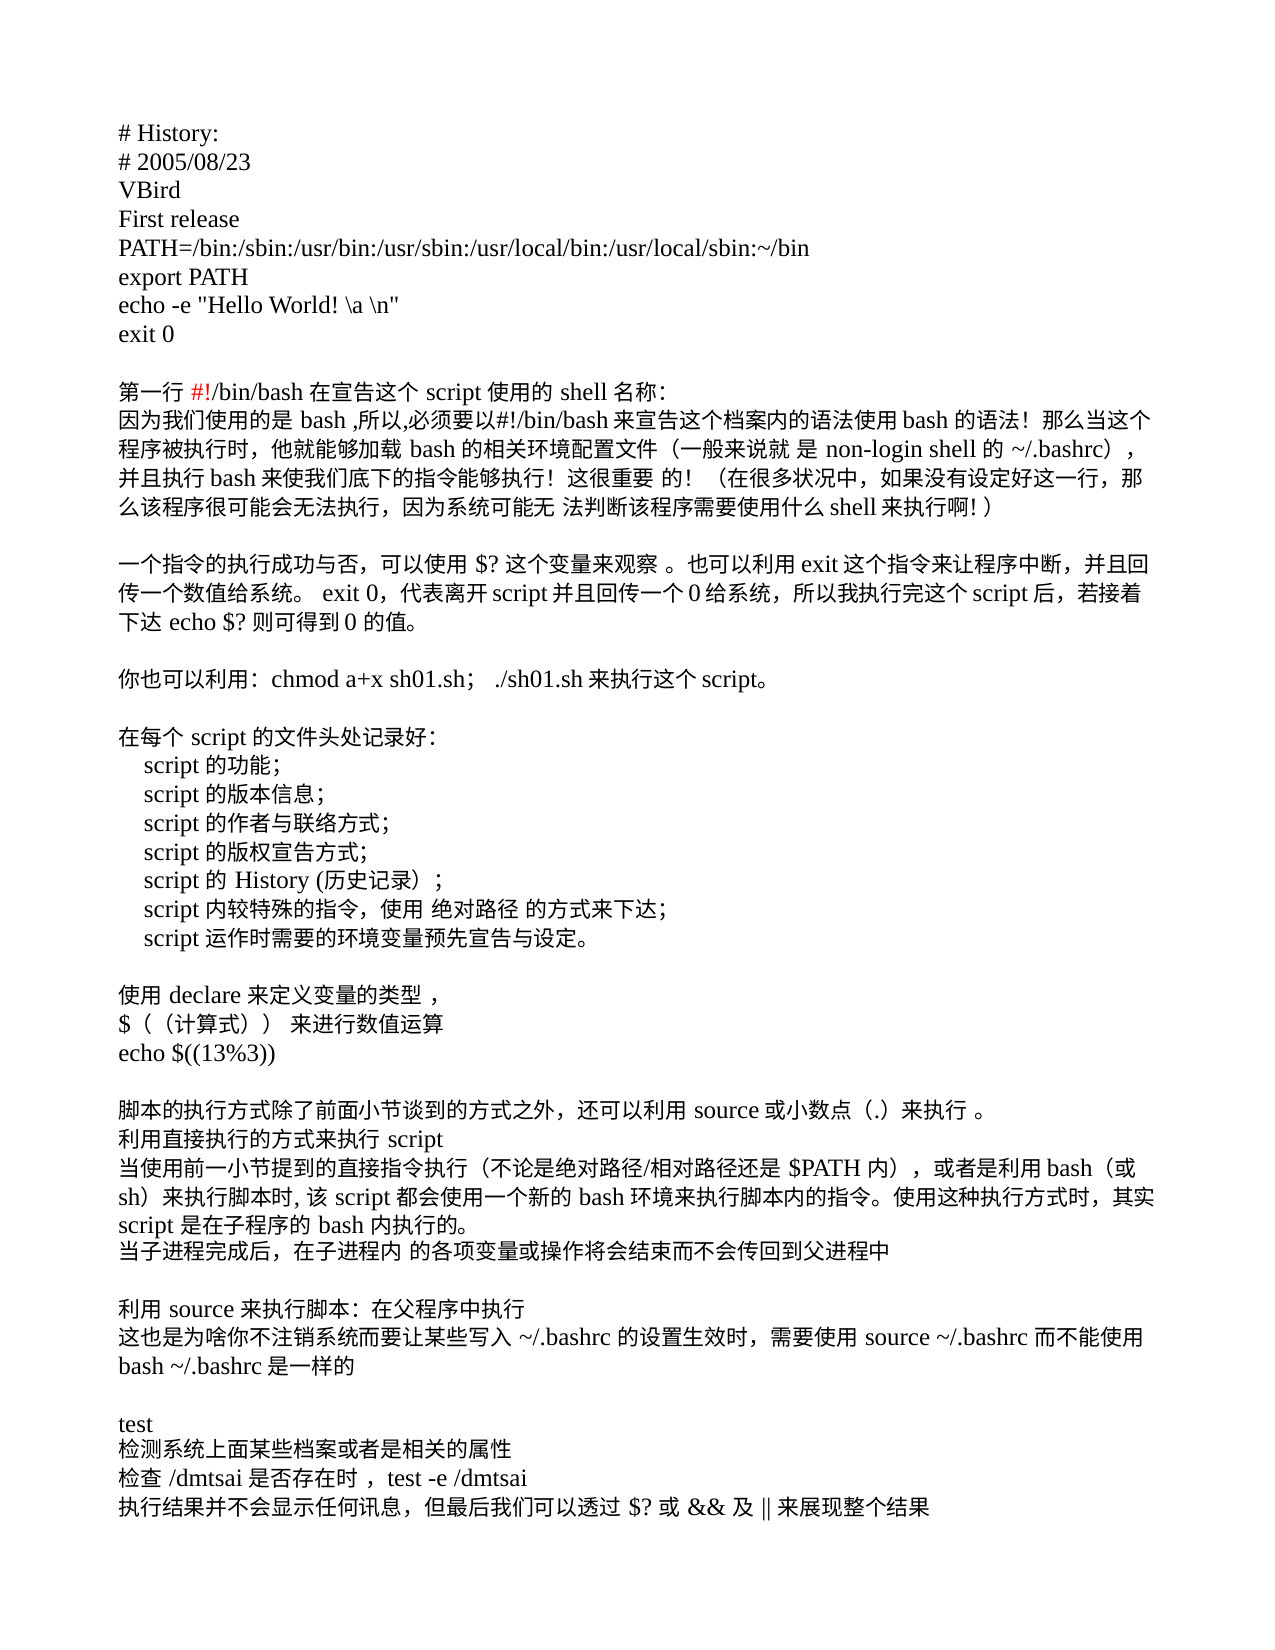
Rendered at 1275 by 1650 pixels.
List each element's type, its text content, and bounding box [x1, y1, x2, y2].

text test [118, 1409, 1157, 1437]
text 检测系统上面某些档案或者是相关的属性 [118, 1437, 1157, 1463]
text VBird [118, 176, 1157, 204]
text exit 0 [118, 319, 1157, 348]
text  script 的作者与联络方式； [118, 808, 1157, 837]
text 第一行 #!/bin/bash 在宣告这个 script 使用的 shell 名称： [118, 377, 1157, 406]
text 这也是为啥你不注销系统而要让某些写入 ~/.bashrc 的设置生效时，需要使用 source ~/.bashrc 而不能使用bash ~/.bashrc是一样的 [118, 1322, 1157, 1380]
text 一个指令的执行成功与否，可以使用 $? 这个变量来观察 。也可以利用exit这个指令来让程序中断，并且回传一个数值给系统。 exit 0，代表离开script并且回传一个0给系统，所以我执行完这个script后，若接着下达 echo $? 则可得到0 的值。 [118, 549, 1157, 636]
text  script 运作时需要的环境变量预先宣告与设定。 [118, 923, 1157, 952]
text 在每个 script 的文件头处记录好： [118, 722, 1157, 751]
text 检查 /dmtsai 是否存在时 ，test -e /dmtsai [118, 1463, 1157, 1492]
text  script 的 History (历史记录）； [118, 866, 1157, 894]
text # History: [118, 118, 1157, 147]
text 当使用前一小节提到的直接指令执行（不论是绝对路径/相对路径还是 $PATH 内），或者是利用bash（或 sh）来执行脚本时, 该 script 都会使用一个新的 bash 环境来执行脚本内的指令。使用这种执行方式时，其实 script 是在子程序的 bash 内执行的。 [118, 1153, 1157, 1239]
text echo $((13%3)) [118, 1038, 1157, 1067]
text 脚本的执行方式除了前面小节谈到的方式之外，还可以利用 source或小数点（.）来执行 。 [118, 1096, 1157, 1124]
text  script 内较特殊的指令，使用 绝对路径 的方式来下达； [118, 894, 1157, 923]
text  script 的功能； [118, 751, 1157, 779]
text First release [118, 204, 1157, 233]
text  script 的版本信息； [118, 779, 1157, 808]
text 执行结果并不会显示任何讯息，但最后我们可以透过 $? 或 && 及 || 来展现整个结果 [118, 1492, 1157, 1520]
text 利用直接执行的方式来执行 script [118, 1124, 1157, 1153]
text 当子进程完成后，在子进程内 的各项变量或操作将会结束而不会传回到父进程中 [118, 1239, 1157, 1265]
text  script 的版权宣告方式； [118, 837, 1157, 866]
text # 2005/08/23 [118, 147, 1157, 176]
text PATH=/bin:/sbin:/usr/bin:/usr/sbin:/usr/local/bin:/usr/local/sbin:~/bin [118, 233, 1157, 262]
text 因为我们使用的是 bash ,所以,必须要以#!/bin/bash来宣告这个档案内的语法使用bash 的语法！那么当这个程序被执行时，他就能够加载 bash 的相关环境配置文件（一般来说就 是 non-login shell 的 ~/.bashrc）， 并且执行bash来使我们底下的指令能够执行！这很重要 的！（在很多状况中，如果没有设定好这一行，那么该程序很可能会无法执行，因为系统可能无 法判断该程序需要使用什么shell来执行啊! ） [118, 406, 1157, 521]
text 使用 declare 来定义变量的类型 ， [118, 981, 1157, 1009]
text export PATH [118, 262, 1157, 291]
text 利用 source 来执行脚本：在父程序中执行 [118, 1294, 1157, 1322]
text 你也可以利用：chmod a+x sh01.sh； ./sh01.sh来执行这个script。 [118, 664, 1157, 693]
text echo -e "Hello World! \a \n" [118, 291, 1157, 319]
text $（（计算式）） 来进行数值运算 [118, 1009, 1157, 1038]
